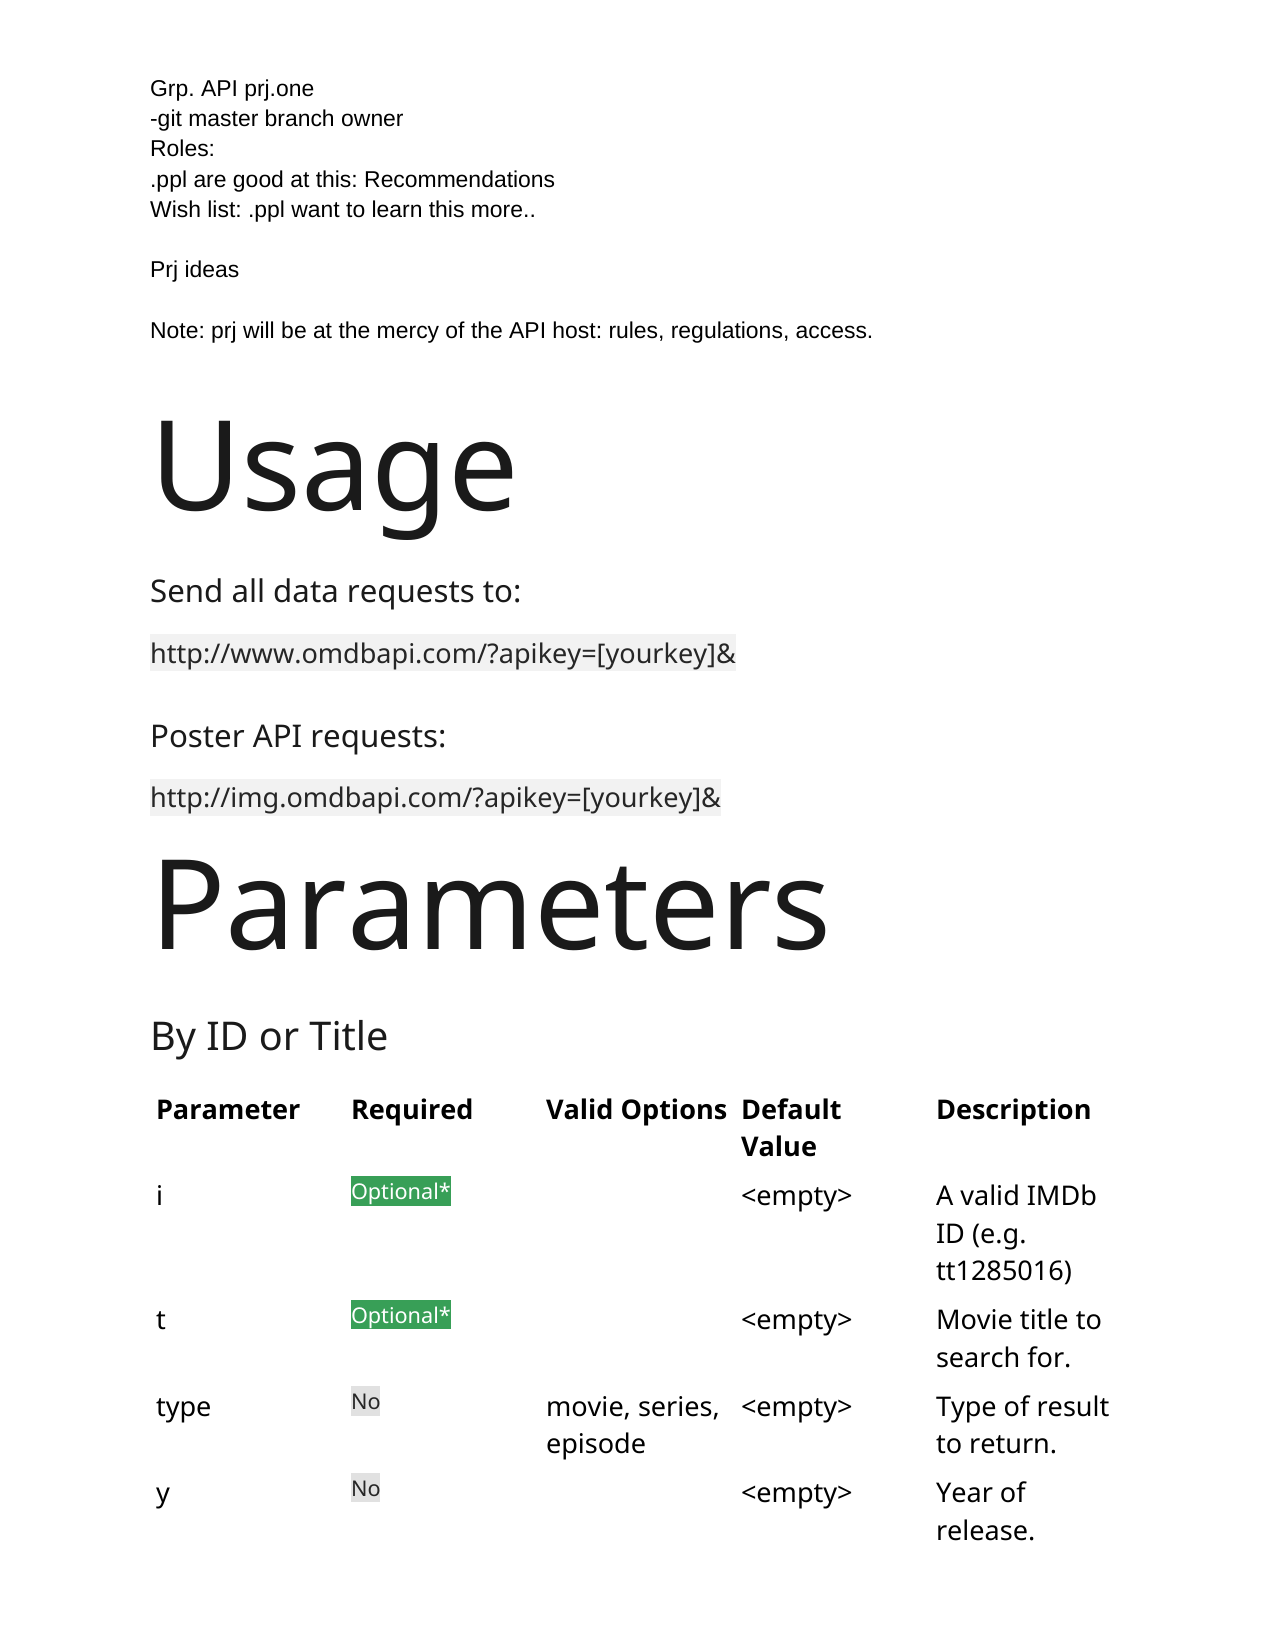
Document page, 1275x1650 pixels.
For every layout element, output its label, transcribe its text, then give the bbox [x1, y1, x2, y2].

table_cell <empty> [735, 1467, 930, 1554]
table_cell [540, 1294, 735, 1381]
text Prj ideas [150, 256, 1125, 283]
text Send all data requests to: [150, 569, 1125, 612]
text .ppl are good at this: Recommendations [150, 166, 1125, 192]
table_cell No [345, 1467, 540, 1554]
text Parameters [150, 816, 1125, 986]
text Poster API requests: [150, 714, 1125, 756]
text Usage [150, 377, 1125, 547]
table_cell <empty> [735, 1381, 930, 1467]
text Roles: [150, 135, 1125, 162]
table_cell No [345, 1381, 540, 1467]
table_header Required [345, 1084, 540, 1170]
table_cell Movie title to search for. [930, 1294, 1125, 1381]
table_cell Type of result to return. [930, 1381, 1125, 1467]
table_header Default Value [735, 1084, 930, 1170]
text Wish list: .ppl want to learn this more.. [150, 196, 1125, 222]
table_cell i [150, 1170, 345, 1294]
table_header Valid Options [540, 1084, 735, 1170]
table_cell [540, 1467, 735, 1554]
text http://www.omdbapi.com/?apikey=[yourkey]& [150, 634, 1125, 671]
table_header Parameter [150, 1084, 345, 1170]
table_cell y [150, 1467, 345, 1554]
text http://img.omdbapi.com/?apikey=[yourkey]& [150, 778, 1125, 816]
table_cell [540, 1170, 735, 1294]
table_cell Year of release. [930, 1467, 1125, 1554]
table_cell movie, series, episode [540, 1381, 735, 1467]
table_cell <empty> [735, 1170, 930, 1294]
table_cell Optional* [345, 1170, 540, 1294]
table_header Description [930, 1084, 1125, 1170]
text -git master branch owner [150, 105, 1125, 132]
text Grp. API prj.one [150, 75, 1125, 101]
table_cell Optional* [345, 1294, 540, 1381]
table_cell t [150, 1294, 345, 1381]
table_cell <empty> [735, 1294, 930, 1381]
table_cell A valid IMDb ID (e.g. tt1285016) [930, 1170, 1125, 1294]
text By ID or Title [150, 1008, 1125, 1062]
table_cell type [150, 1381, 345, 1467]
text Note: prj will be at the mercy of the API host: rules, regulations, access. [150, 317, 1125, 343]
